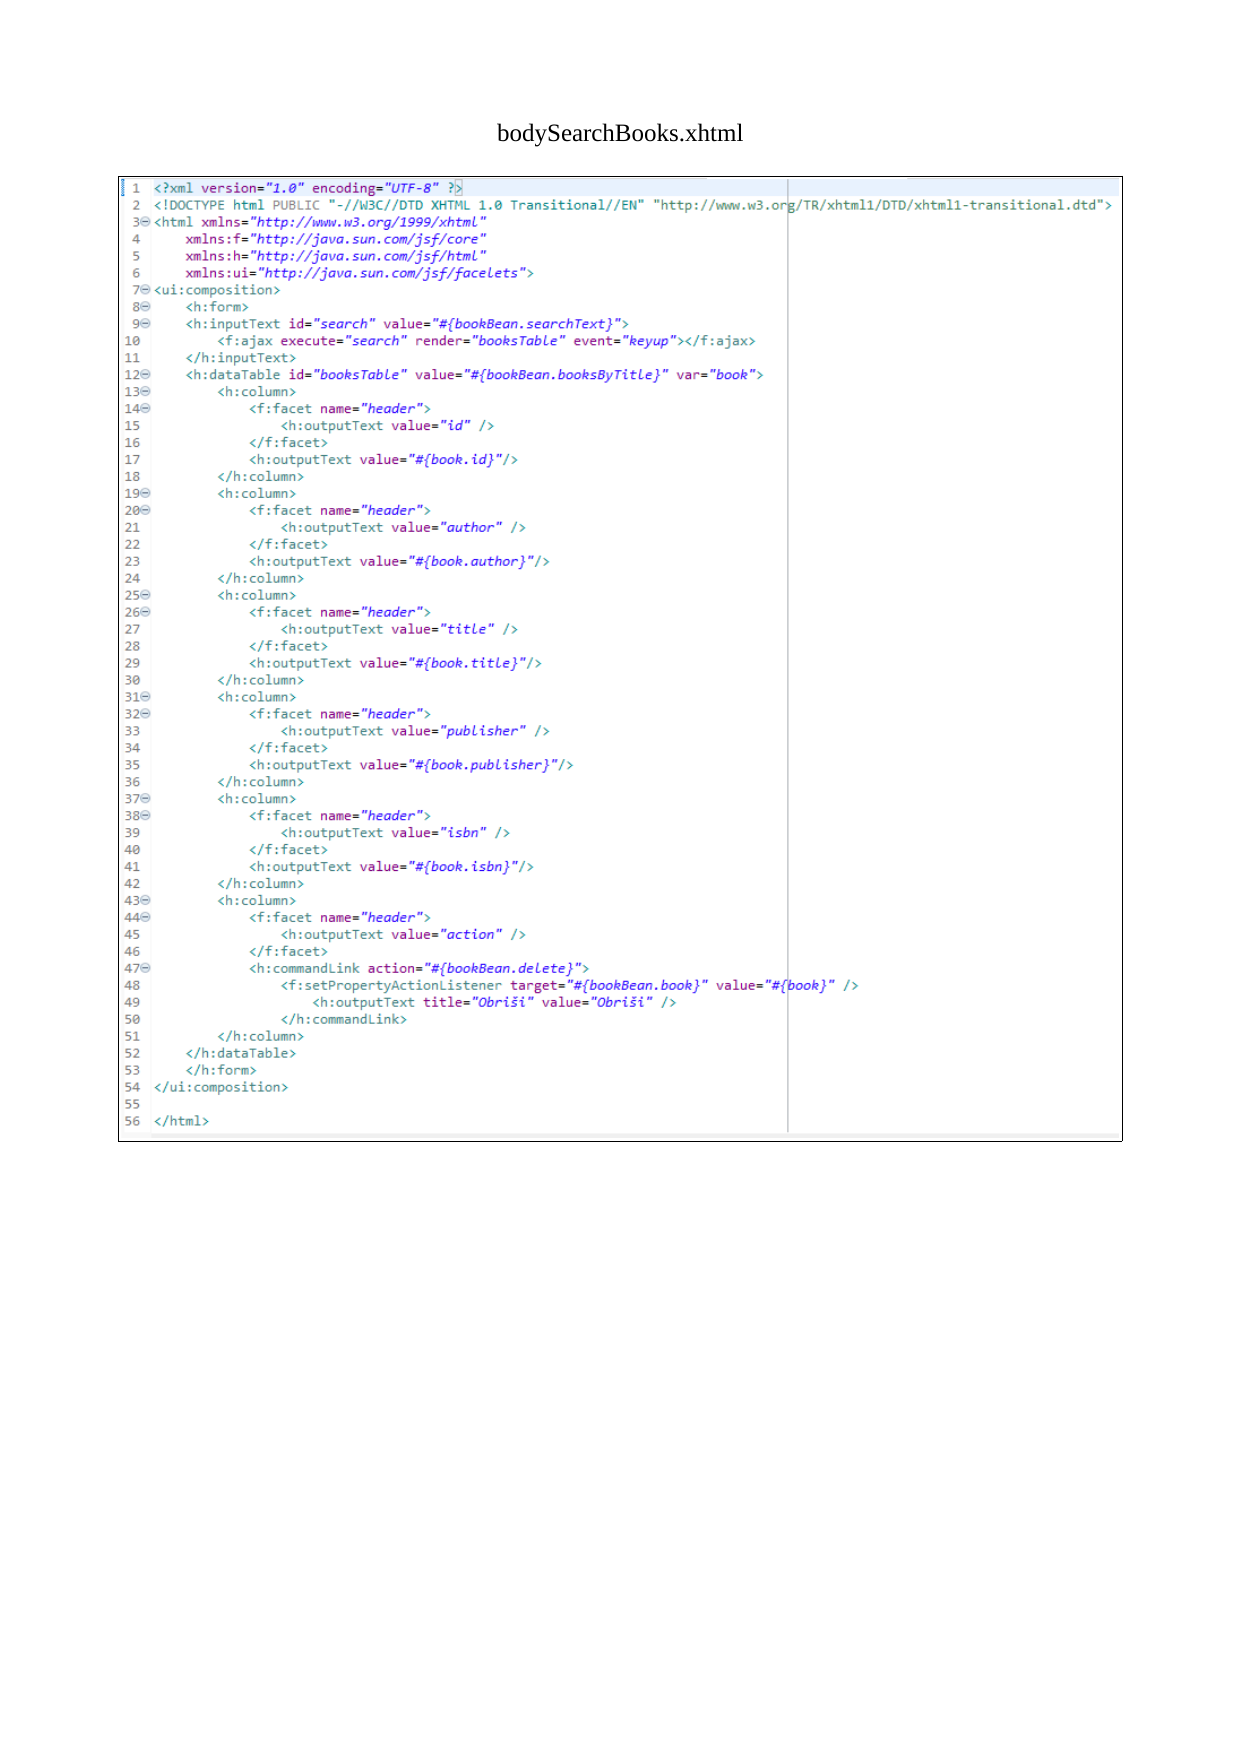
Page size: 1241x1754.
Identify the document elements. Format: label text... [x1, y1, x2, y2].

text bodySearchBooks.xhtml [118, 118, 1122, 147]
picture [121, 178, 1119, 1138]
